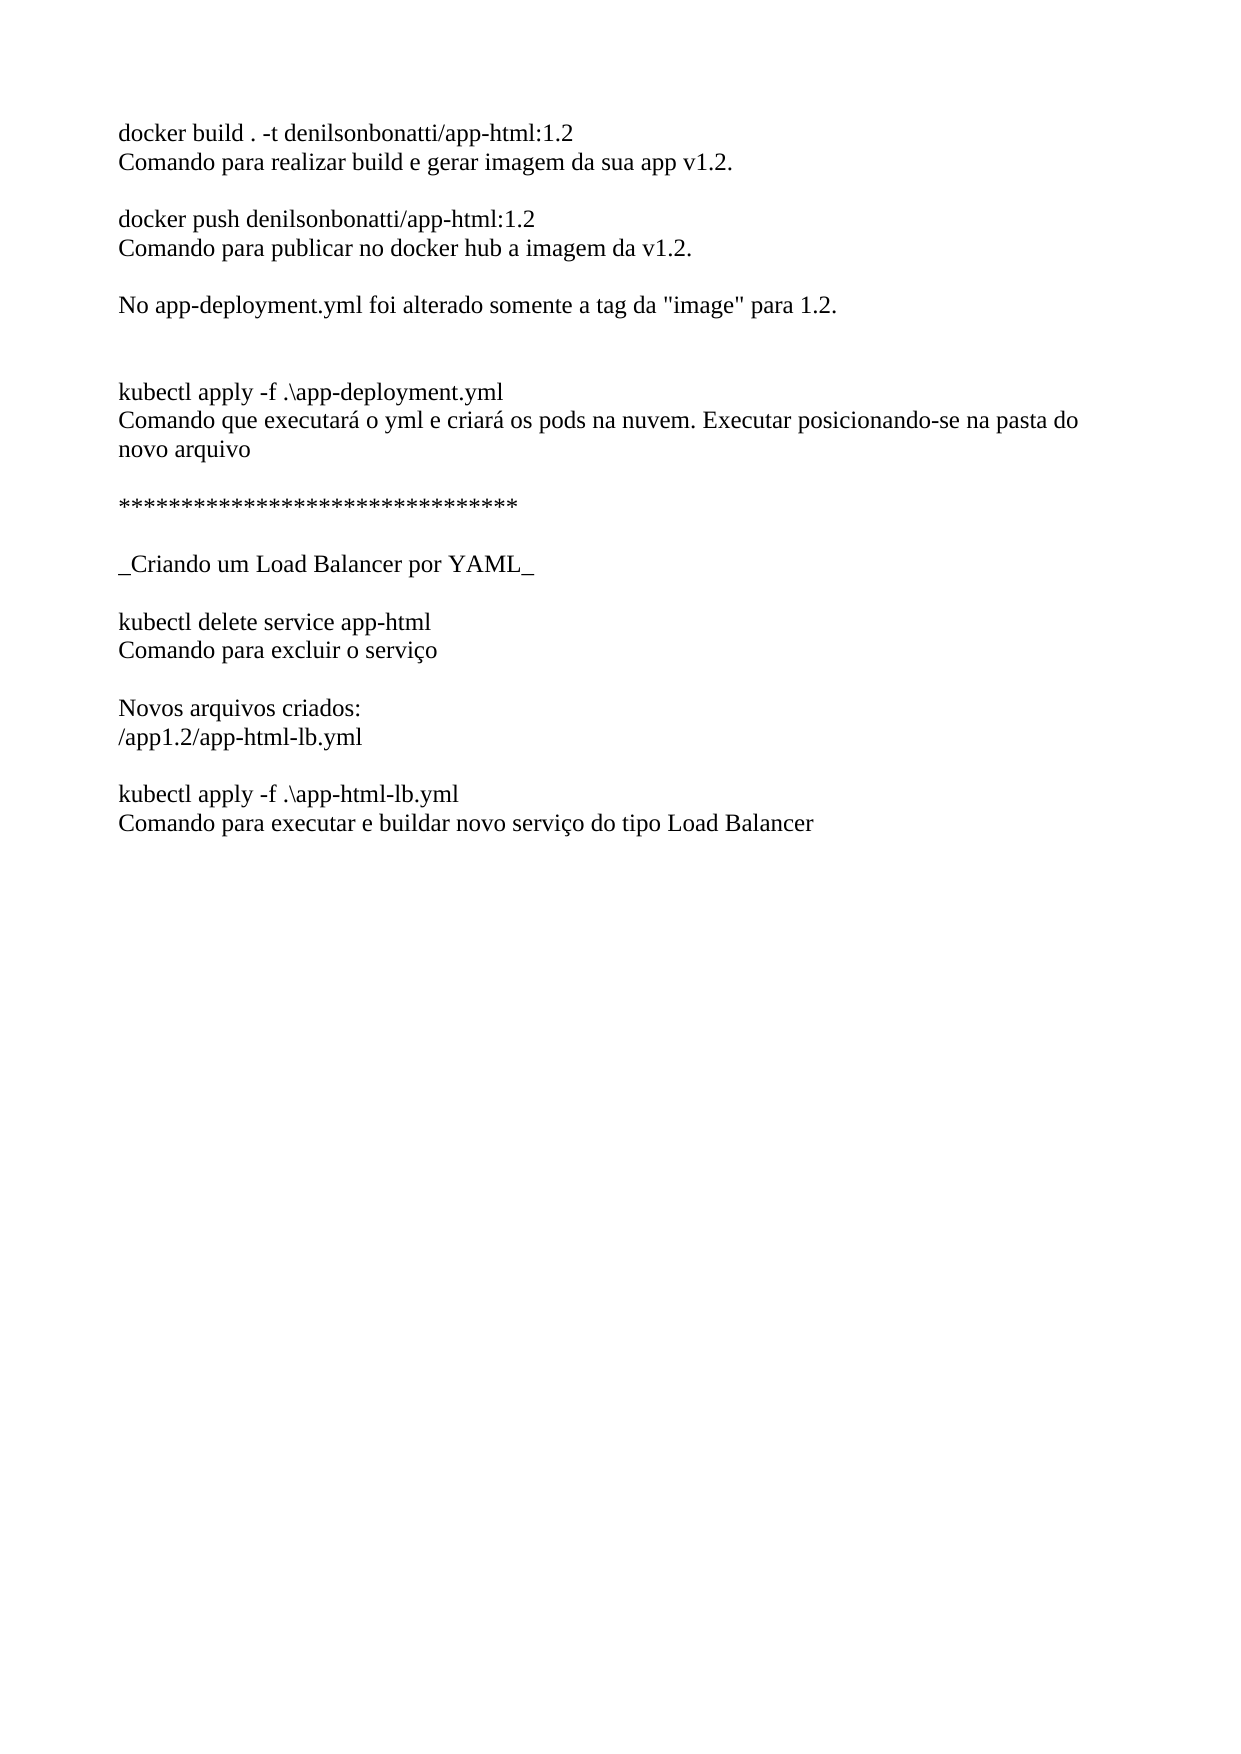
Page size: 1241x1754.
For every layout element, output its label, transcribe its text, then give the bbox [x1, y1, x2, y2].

text /app1.2/app-html-lb.yml [118, 722, 1122, 751]
text docker push denilsonbonatti/app-html:1.2 [118, 204, 1122, 233]
text Comando para realizar build e gerar imagem da sua app v1.2. [118, 147, 1122, 176]
text Comando para publicar no docker hub a imagem da v1.2. [118, 233, 1122, 262]
text Novos arquivos criados: [118, 693, 1122, 722]
text Comando para excluir o serviço [118, 636, 1122, 664]
text No app-deployment.yml foi alterado somente a tag da "image" para 1.2. [118, 291, 1122, 319]
text docker build . -t denilsonbonatti/app-html:1.2 [118, 118, 1122, 147]
text kubectl apply -f .\app-deployment.yml [118, 377, 1122, 406]
text ******************************** [118, 492, 1122, 521]
text Comando para executar e buildar novo serviço do tipo Load Balancer [118, 808, 1122, 837]
text Comando que executará o yml e criará os pods na nuvem. Executar posicionando-se na pasta do novo arquivo [118, 406, 1122, 463]
text kubectl apply -f .\app-html-lb.yml [118, 779, 1122, 808]
text kubectl delete service app-html [118, 607, 1122, 636]
text _Criando um Load Balancer por YAML_ [118, 549, 1122, 578]
